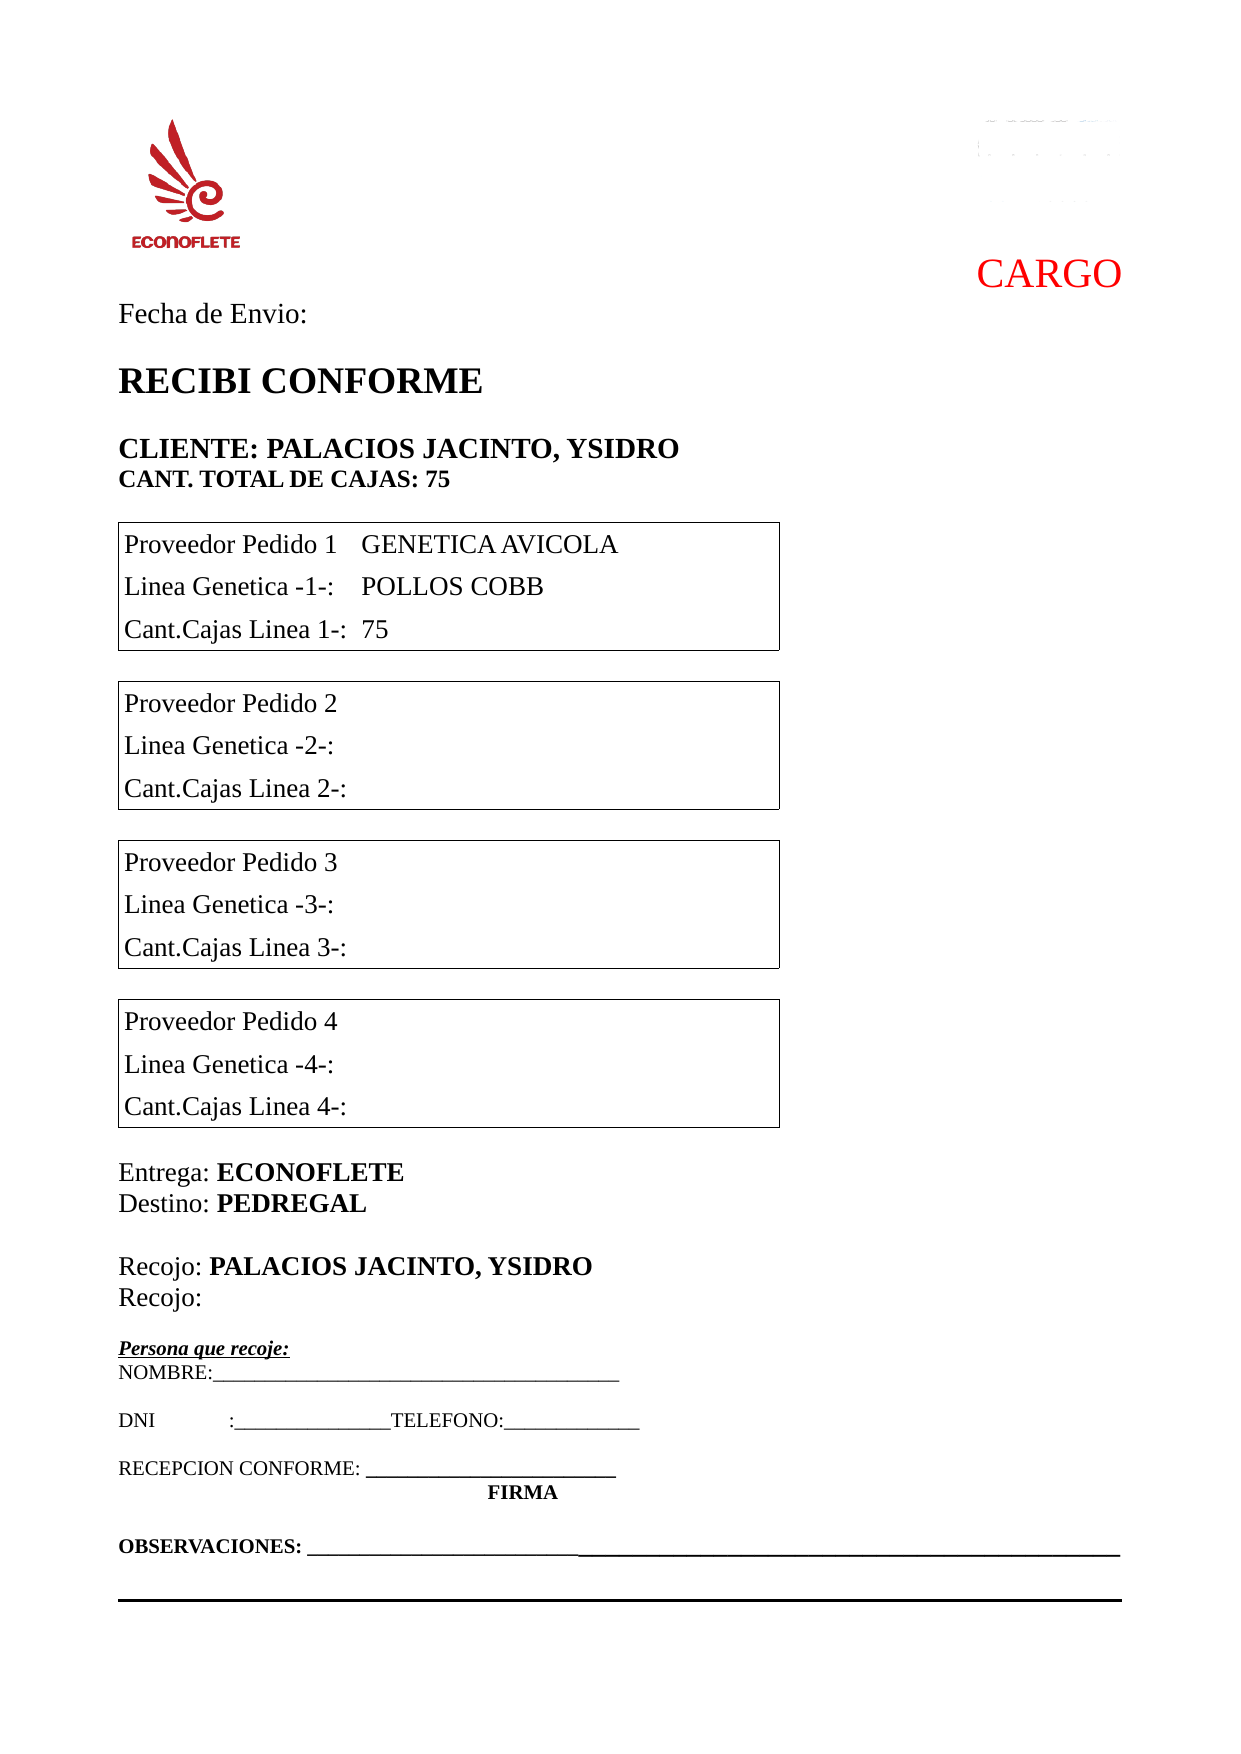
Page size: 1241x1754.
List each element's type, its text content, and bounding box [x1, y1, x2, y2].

table_cell Cant.Cajas Linea 3-: [119, 926, 356, 968]
text NOMBRE:_______________________________________ [118, 1360, 1122, 1384]
text Entrega: ECONOFLETE [118, 1156, 1122, 1187]
text RECEPCION CONFORME: ________________________ [118, 1456, 1122, 1480]
text RECIBI CONFORME [118, 359, 1122, 402]
table_cell Proveedor Pedido 4 [119, 1000, 356, 1042]
picture [118, 118, 254, 249]
table_cell Cant.Cajas Linea 1-: [119, 607, 356, 650]
text Destino: PEDREGAL [118, 1187, 1122, 1218]
table_cell [356, 1000, 779, 1042]
table_cell [356, 969, 779, 999]
text Persona que recoje: [118, 1336, 1122, 1360]
table_cell POLLOS COBB [356, 565, 779, 607]
table_cell 75 [356, 607, 779, 650]
table_header GENETICA AVICOLA [356, 523, 779, 564]
table_cell [356, 883, 779, 926]
table_cell [356, 841, 779, 883]
text OBSERVACIONES: __________________________________________________________________ [118, 1528, 1122, 1559]
table_cell Proveedor Pedido 3 [119, 841, 356, 883]
text Recojo: PALACIOS JACINTO, YSIDRO [118, 1249, 1122, 1281]
table_cell [356, 682, 779, 724]
table_cell [356, 1085, 779, 1127]
table_cell Cant.Cajas Linea 4-: [119, 1085, 356, 1127]
text CANT. TOTAL DE CAJAS: 75 [118, 464, 1122, 493]
table_cell Linea Genetica -4-: [119, 1042, 356, 1085]
table_cell Proveedor Pedido 2 [119, 682, 356, 724]
table_cell [118, 969, 356, 999]
table_cell Linea Genetica -1-: [119, 565, 356, 607]
text FIRMA [118, 1480, 1122, 1504]
table_cell [356, 810, 779, 840]
table_cell Linea Genetica -3-: [119, 883, 356, 926]
table_cell [356, 926, 779, 968]
table_cell Linea Genetica -2-: [119, 724, 356, 766]
table_cell Cant.Cajas Linea 2-: [119, 766, 356, 809]
text CARGO [118, 224, 1122, 297]
table_cell [118, 651, 356, 681]
text DNI :_______________TELEFONO:_____________ [118, 1408, 1122, 1432]
table_cell [356, 724, 779, 766]
text Fecha de Envio: [118, 297, 1122, 330]
text CLIENTE: PALACIOS JACINTO, YSIDRO [118, 431, 1122, 464]
table_cell [356, 1042, 779, 1085]
table_cell [118, 810, 356, 840]
text Recojo: [118, 1281, 1122, 1312]
table_cell [356, 766, 779, 809]
table_cell [356, 651, 779, 681]
table_header Proveedor Pedido 1 [119, 523, 356, 564]
